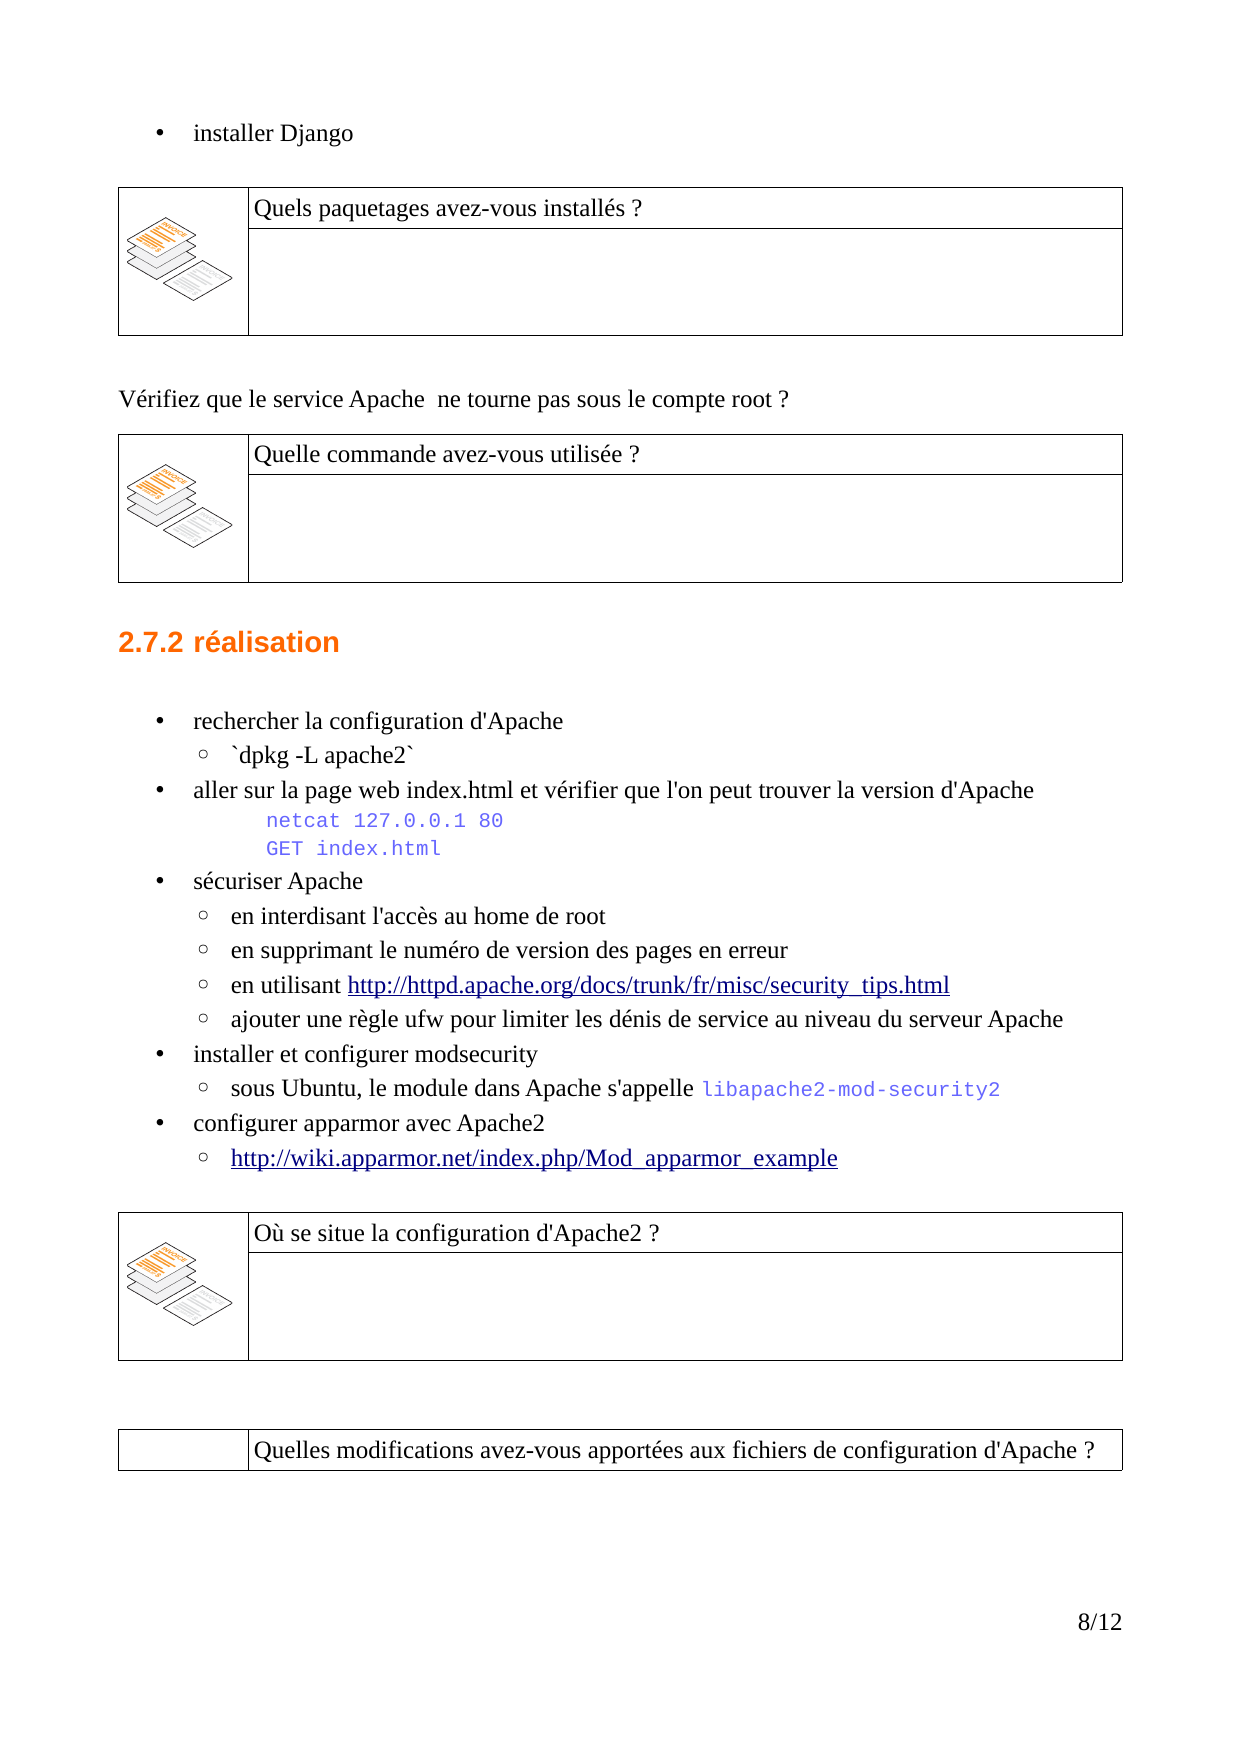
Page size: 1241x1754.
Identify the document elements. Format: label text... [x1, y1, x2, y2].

list installer et configurer modsecurity [156, 1039, 1122, 1067]
table_header Quelle commande avez-vous utilisée ? [249, 435, 1122, 474]
table_header [119, 1430, 248, 1470]
list en supprimant le numéro de version des pages en erreur [193, 935, 1122, 964]
list en utilisant http://httpd.apache.org/docs/trunk/fr/misc/security_tips.html [193, 970, 1122, 998]
list `dpkg -L apache2` [193, 741, 1122, 769]
picture [127, 464, 233, 548]
list ajouter une règle ufw pour limiter les dénis de service au niveau du serveur Apache [193, 1004, 1122, 1033]
table_header [119, 435, 248, 582]
list installer Django [156, 118, 1122, 147]
list sous Ubuntu, le module dans Apache s'appelle libapache2-mod-security2 [193, 1073, 1122, 1103]
list http://wiki.apparmor.net/index.php/Mod_apparmor_example [193, 1143, 1122, 1172]
list configurer apparmor avec Apache2 [156, 1108, 1122, 1137]
list en interdisant l'accès au home de root [193, 901, 1122, 929]
table_header Quels paquetages avez-vous installés ? [249, 188, 1122, 227]
text netcat 127.0.0.1 80 [266, 809, 1122, 833]
table_header [119, 1213, 248, 1360]
table_cell [249, 229, 1122, 335]
picture [127, 217, 233, 301]
table_cell [249, 1253, 1122, 1360]
list aller sur la page web index.html et vérifier que l'on peut trouver la version d'Apache [156, 775, 1122, 804]
list sécuriser Apache [156, 866, 1122, 895]
list rechercher la configuration d'Apache [156, 706, 1122, 735]
table_header Quelles modifications avez-vous apportées aux fichiers de configuration d'Apache ? [249, 1430, 1122, 1470]
table_header Où se situe la configuration d'Apache2 ? [249, 1213, 1122, 1252]
picture [127, 1242, 233, 1326]
table_header [119, 188, 248, 335]
text Vérifiez que le service Apache ne tourne pas sous le compte root ? [118, 384, 1122, 413]
text GET index.html [266, 838, 1122, 862]
subtitle réalisation [118, 625, 1122, 659]
table_cell [249, 475, 1122, 582]
